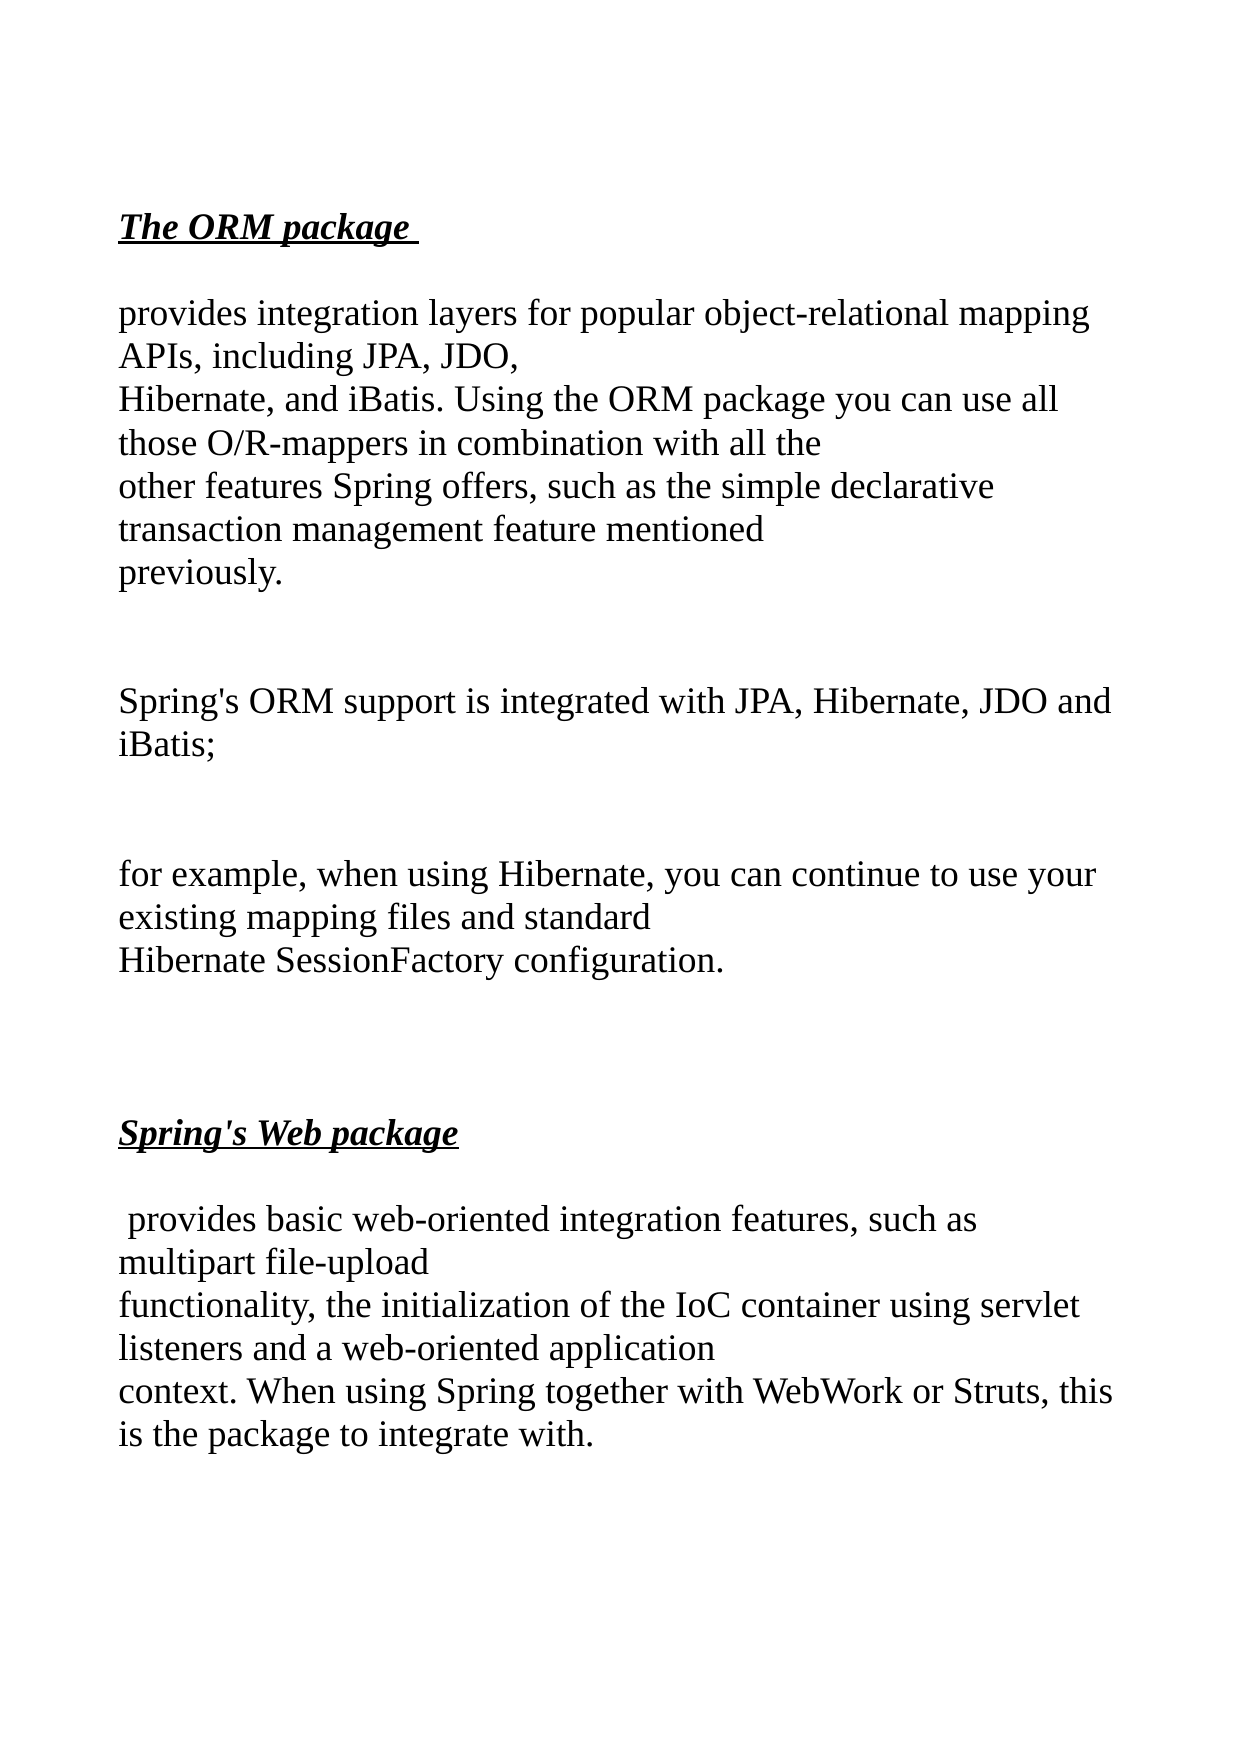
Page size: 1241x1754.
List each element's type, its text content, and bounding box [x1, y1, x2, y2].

text Hibernate, and iBatis. Using the ORM package you can use all those O/R-mappers in combination with all the [118, 377, 1122, 463]
text iBatis; [118, 722, 1122, 765]
text other features Spring offers, such as the simple declarative transaction management feature mentioned [118, 463, 1122, 549]
text functionality, the initialization of the IoC container using servlet listeners and a web-oriented application [118, 1282, 1122, 1369]
text previously. [118, 549, 1122, 592]
text Hibernate SessionFactory configuration. [118, 937, 1122, 981]
text provides integration layers for popular object-relational mapping APIs, including JPA, JDO, [118, 291, 1122, 377]
text provides basic web-oriented integration features, such as multipart file-upload [118, 1196, 1122, 1282]
text Spring's Web package [118, 1110, 1122, 1153]
text context. When using Spring together with WebWork or Struts, this is the package to integrate with. [118, 1369, 1122, 1455]
text The ORM package [118, 204, 1122, 247]
text for example, when using Hibernate, you can continue to use your existing mapping files and standard [118, 851, 1122, 937]
text Spring's ORM support is integrated with JPA, Hibernate, JDO and [118, 679, 1122, 722]
